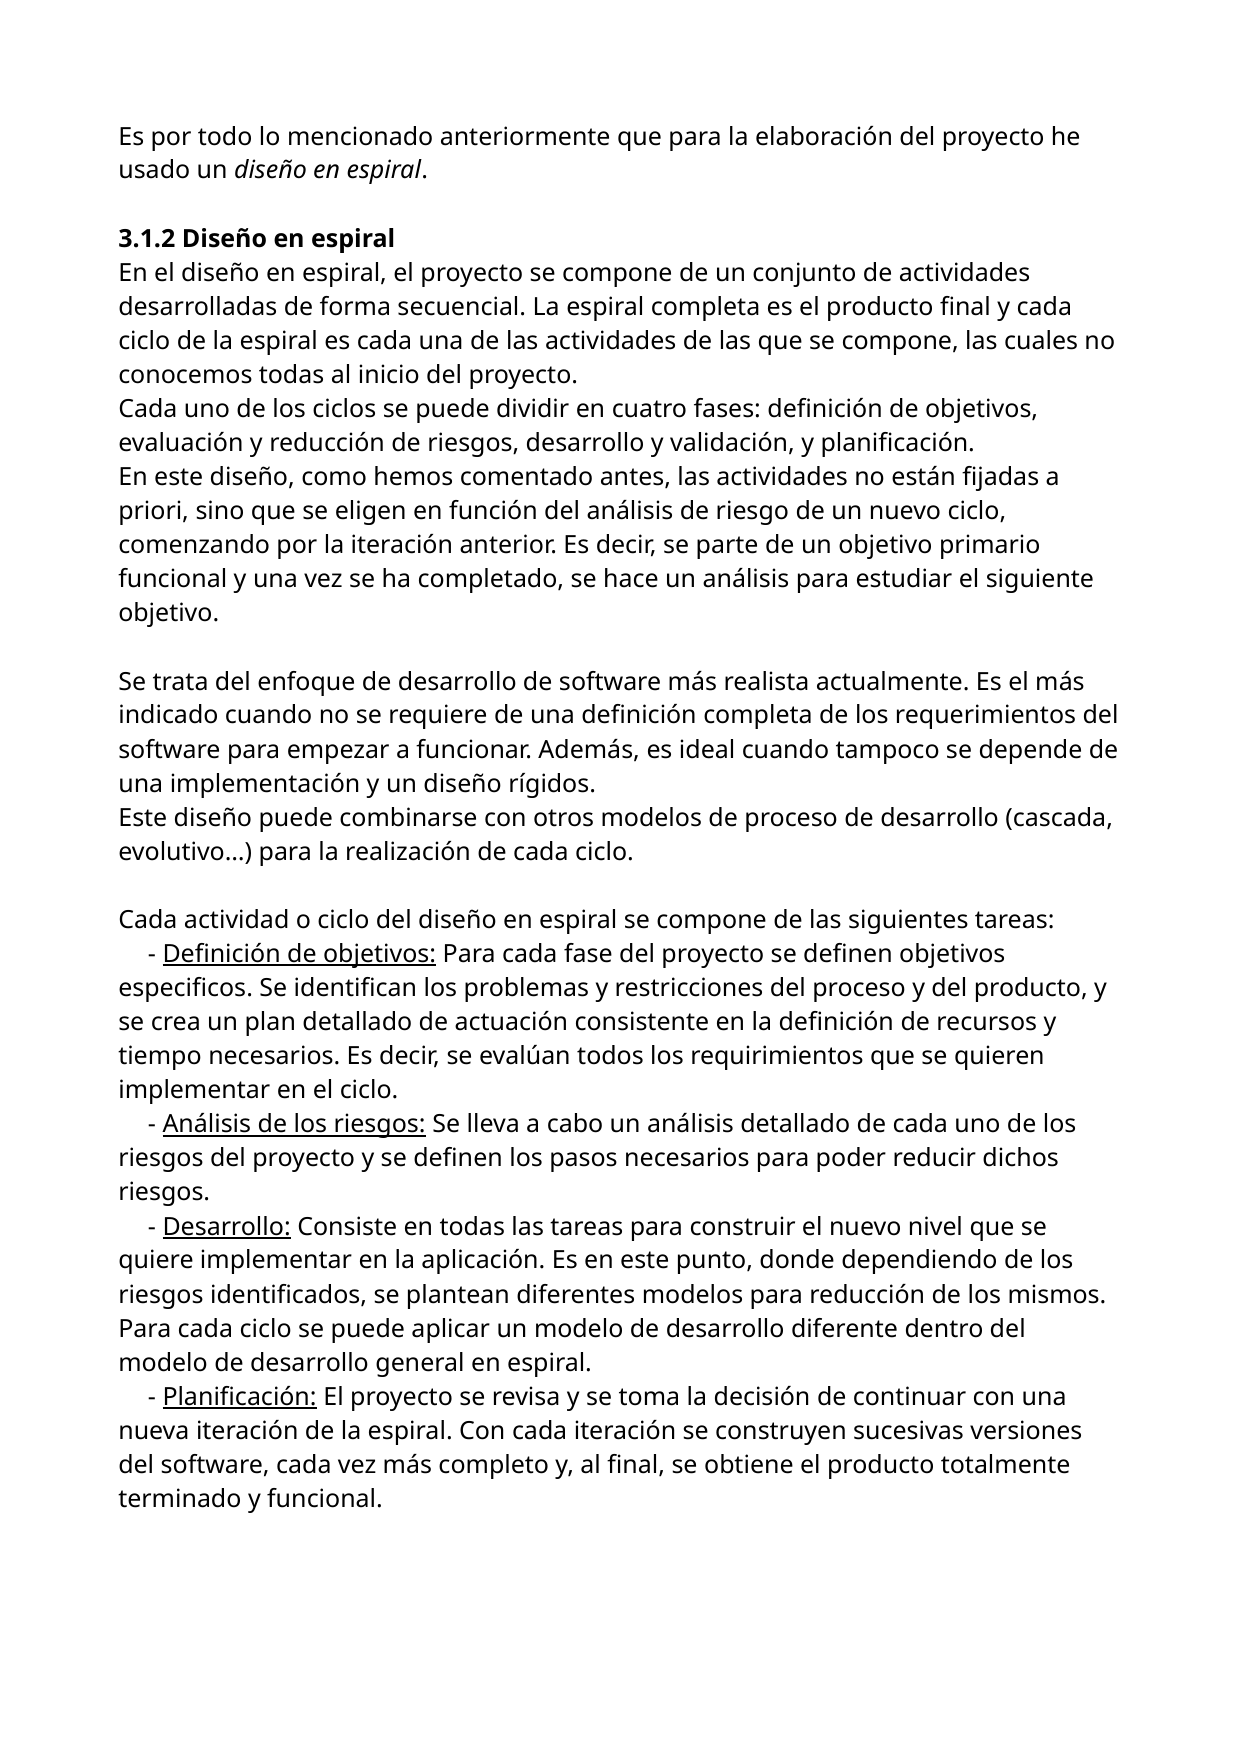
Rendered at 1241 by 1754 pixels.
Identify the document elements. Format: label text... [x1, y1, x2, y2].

text En el diseño en espiral, el proyecto se compone de un conjunto de actividades desarrolladas de forma secuencial. La espiral completa es el producto final y cada ciclo de la espiral es cada una de las actividades de las que se compone, las cuales no conocemos todas al inicio del proyecto. [118, 254, 1122, 391]
text - Análisis de los riesgos: Se lleva a cabo un análisis detallado de cada uno de los riesgos del proyecto y se definen los pasos necesarios para poder reducir dichos riesgos. [118, 1106, 1122, 1208]
text En este diseño, como hemos comentado antes, las actividades no están fijadas a priori, sino que se eligen en función del análisis de riesgo de un nuevo ciclo, comenzando por la iteración anterior. Es decir, se parte de un objetivo primario funcional y una vez se ha completado, se hace un análisis para estudiar el siguiente objetivo. [118, 459, 1122, 629]
text Este diseño puede combinarse con otros modelos de proceso de desarrollo (cascada, evolutivo…) para la realización de cada ciclo. [118, 799, 1122, 867]
text - Planificación: El proyecto se revisa y se toma la decisión de continuar con una nueva iteración de la espiral. Con cada iteración se construyen sucesivas versiones del software, cada vez más completo y, al final, se obtiene el producto totalmente terminado y funcional. [118, 1378, 1122, 1515]
text Cada actividad o ciclo del diseño en espiral se compone de las siguientes tareas: [118, 902, 1122, 936]
text Cada uno de los ciclos se puede dividir en cuatro fases: definición de objetivos, evaluación y reducción de riesgos, desarrollo y validación, y planificación. [118, 391, 1122, 459]
text - Desarrollo: Consiste en todas las tareas para construir el nuevo nivel que se quiere implementar en la aplicación. Es en este punto, donde dependiendo de los riesgos identificados, se plantean diferentes modelos para reducción de los mismos. Para cada ciclo se puede aplicar un modelo de desarrollo diferente dentro del modelo de desarrollo general en espiral. [118, 1208, 1122, 1378]
text - Definición de objetivos: Para cada fase del proyecto se definen objetivos especificos. Se identifican los problemas y restricciones del proceso y del producto, y se crea un plan detallado de actuación consistente en la definición de recursos y tiempo necesarios. Es decir, se evalúan todos los requirimientos que se quieren implementar en el ciclo. [118, 936, 1122, 1106]
text 3.1.2 Diseño en espiral [118, 220, 1122, 254]
text Se trata del enfoque de desarrollo de software más realista actualmente. Es el más indicado cuando no se requiere de una definición completa de los requerimientos del software para empezar a funcionar. Además, es ideal cuando tampoco se depende de una implementación y un diseño rígidos. [118, 663, 1122, 799]
text Es por todo lo mencionado anteriormente que para la elaboración del proyecto he usado un diseño en espiral. [118, 118, 1122, 186]
